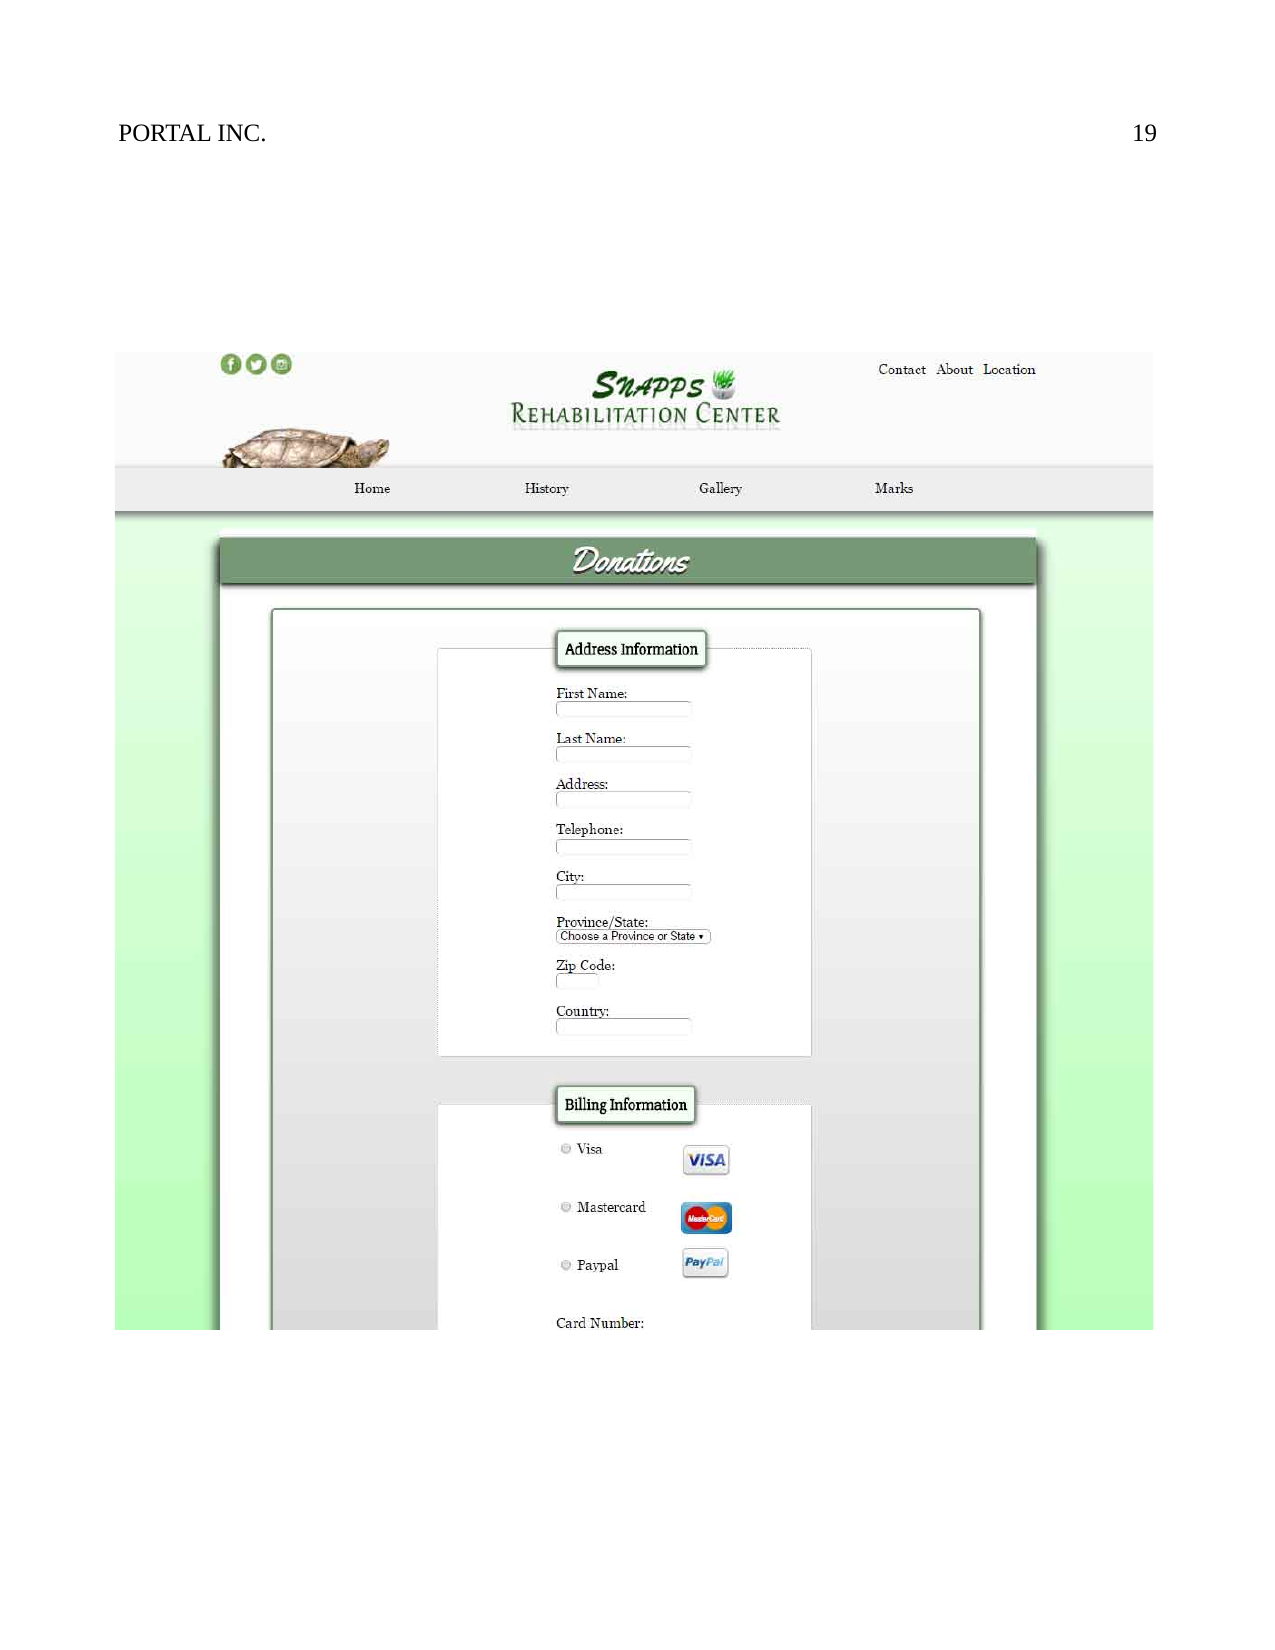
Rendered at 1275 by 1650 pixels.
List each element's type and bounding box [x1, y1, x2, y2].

picture [114, 352, 1154, 1330]
